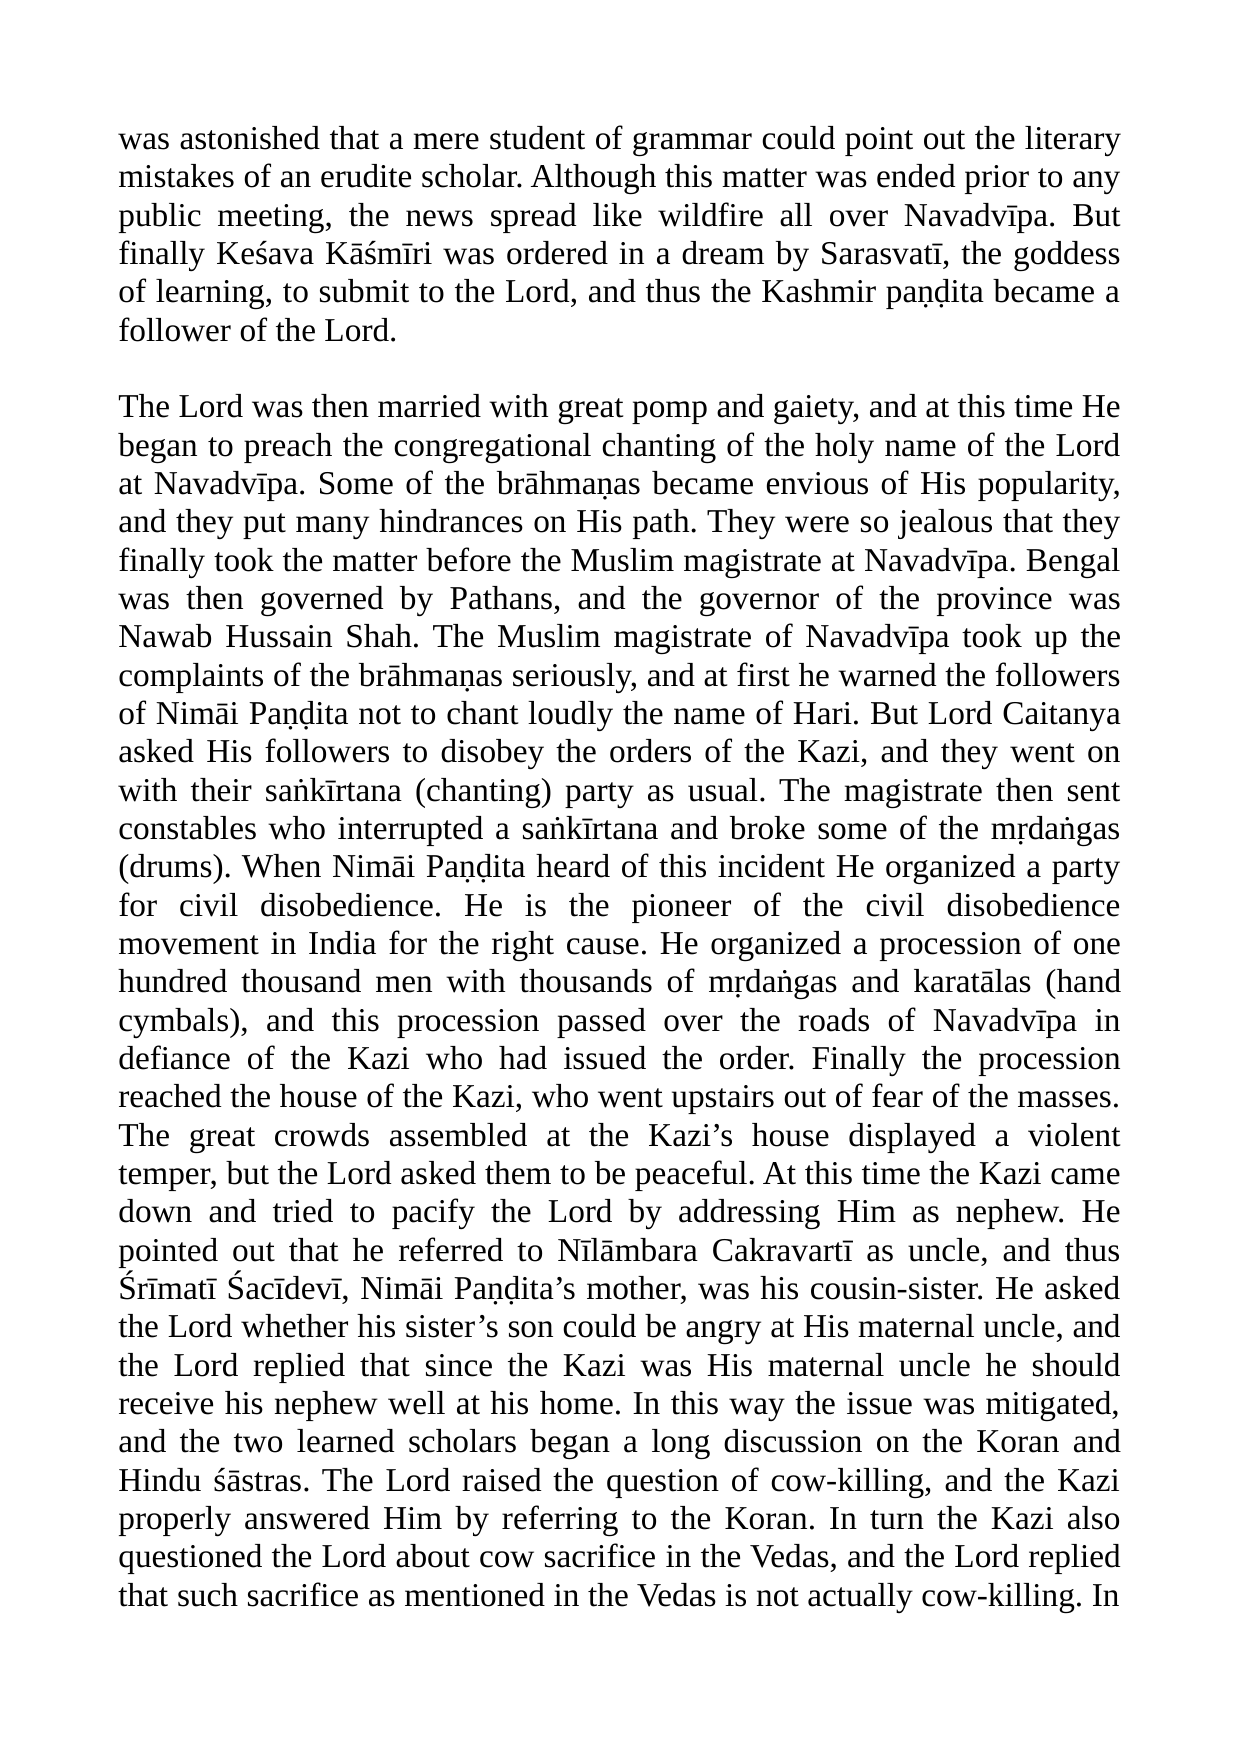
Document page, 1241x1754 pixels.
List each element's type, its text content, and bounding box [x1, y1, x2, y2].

text The Lord was then married with great pomp and gaiety, and at this time He began to preach the congregational chanting of the holy name of the Lord at Navadvīpa. Some of the brāhmaṇas became envious of His popularity, and they put many hindrances on His path. They were so jealous that they finally took the matter before the Muslim magistrate at Navadvīpa. Bengal was then governed by Pathans, and the governor of the province was Nawab Hussain Shah. The Muslim magistrate of Navadvīpa took up the complaints of the brāhmaṇas seriously, and at first he warned the followers of Nimāi Paṇḍita not to chant loudly the name of Hari. But Lord Caitanya asked His followers to disobey the orders of the Kazi, and they went on with their saṅkīrtana (chanting) party as usual. The magistrate then sent constables who interrupted a saṅkīrtana and broke some of the mṛdaṅgas (drums). When Nimāi Paṇḍita heard of this incident He organized a party for civil disobedience. He is the pioneer of the civil disobedience movement in India for the right cause. He organized a procession of one hundred thousand men with thousands of mṛdaṅgas and karatālas (hand cymbals), and this procession passed over the roads of Navadvīpa in defiance of the Kazi who had issued the order. Finally the procession reached the house of the Kazi, who went upstairs out of fear of the masses. The great crowds assembled at the Kazi’s house displayed a violent temper, but the Lord asked them to be peaceful. At this time the Kazi came down and tried to pacify the Lord by addressing Him as nephew. He pointed out that he referred to Nīlāmbara Cakravartī as uncle, and thus Śrīmatī Śacīdevī, Nimāi Paṇḍita’s mother, was his cousin-sister. He asked the Lord whether his sister’s son could be angry at His maternal uncle, and the Lord replied that since the Kazi was His maternal uncle he should receive his nephew well at his home. In this way the issue was mitigated, and the two learned scholars began a long discussion on the Koran and Hindu śāstras. The Lord raised the question of cow-killing, and the Kazi properly answered Him by referring to the Koran. In turn the Kazi also questioned the Lord about cow sacrifice in the Vedas, and the Lord replied that such sacrifice as mentioned in the Vedas is not actually cow-killing. In [118, 386, 1122, 1613]
text was astonished that a mere student of grammar could point out the literary mistakes of an erudite scholar. Although this matter was ended prior to any public meeting, the news spread like wildfire all over Navadvīpa. But finally Keśava Kāśmīri was ordered in a dream by Sarasvatī, the goddess of learning, to submit to the Lord, and thus the Kashmir paṇḍita became a follower of the Lord. [118, 118, 1122, 348]
